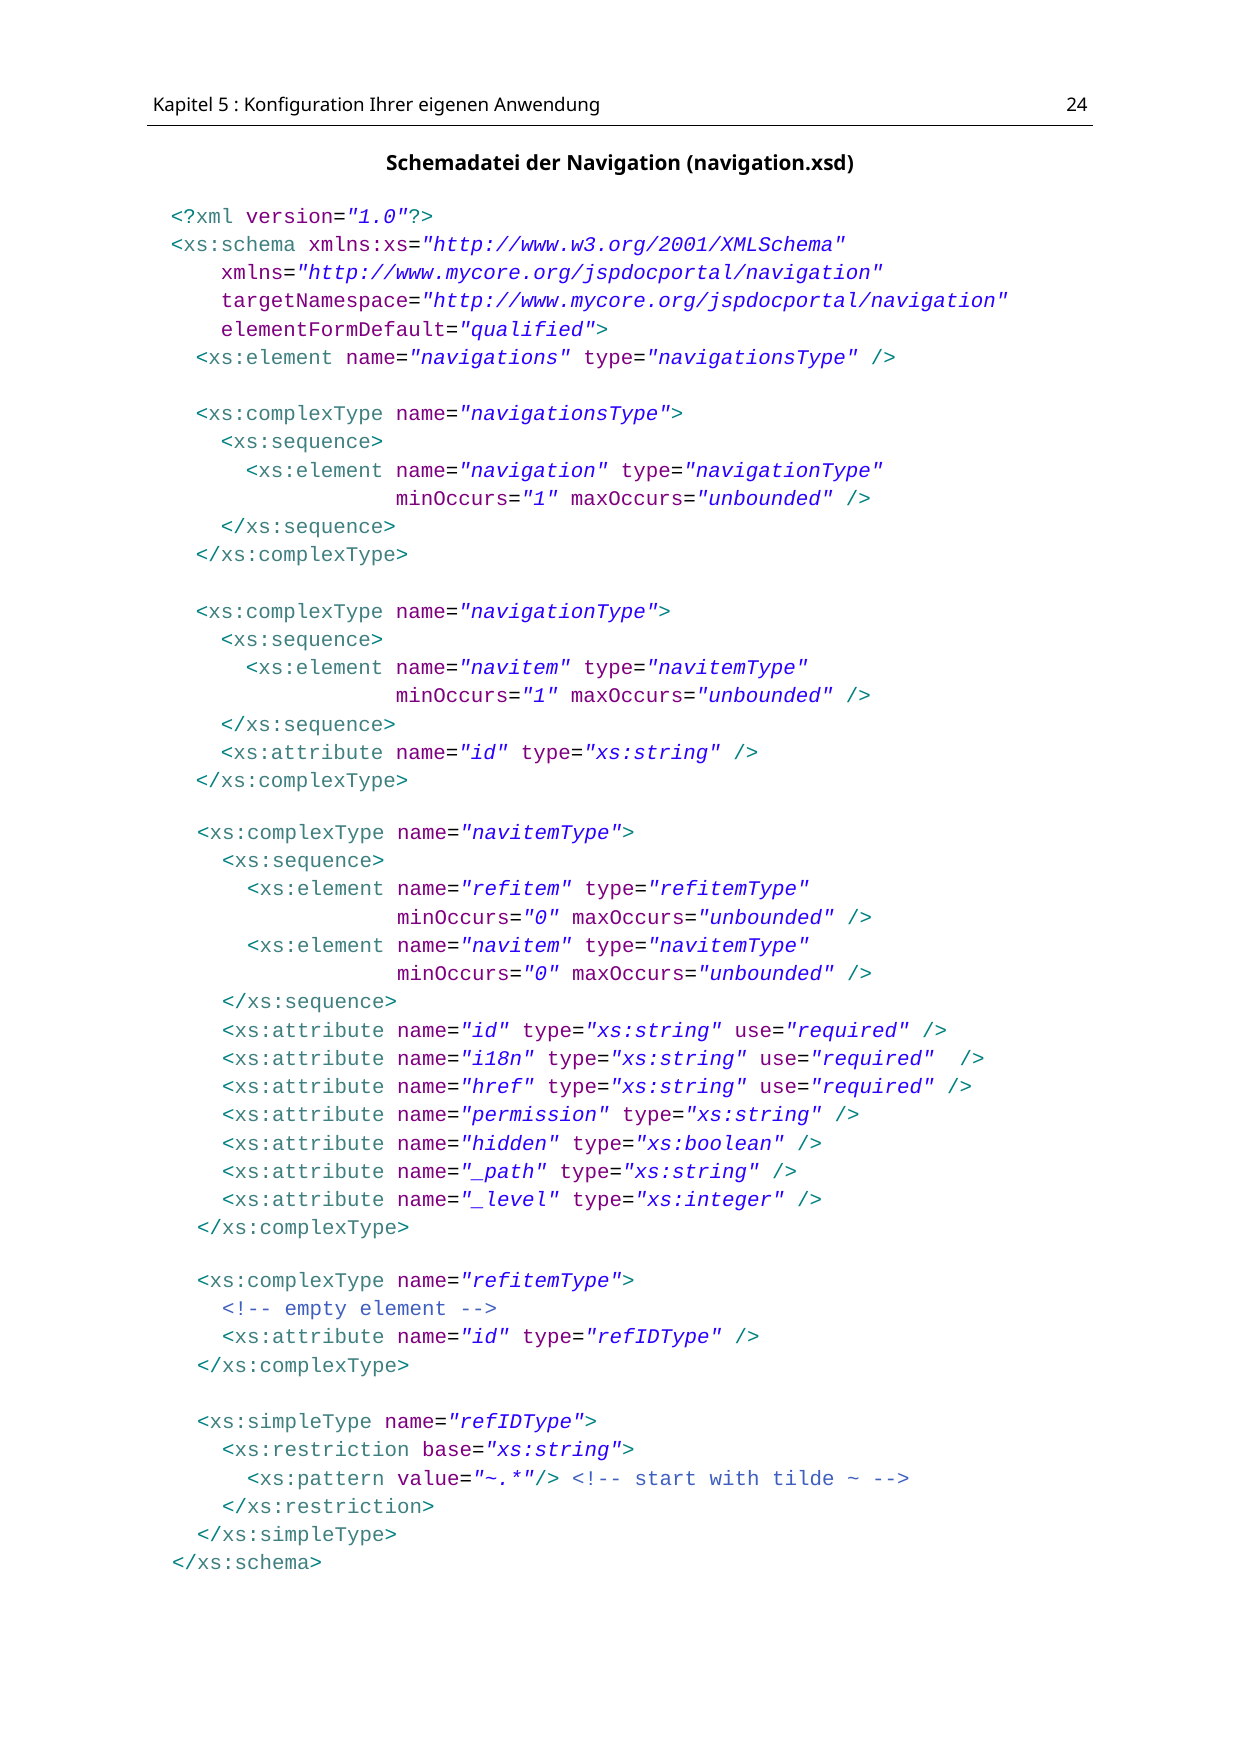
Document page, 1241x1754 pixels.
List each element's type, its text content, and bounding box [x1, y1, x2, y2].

text <xs:complexType name="refitemType"> <!-- empty element --> <xs:attribute name="id" type="refIDType" /> </xs:complexType> <xs:simpleType name="refIDType"> <xs:restriction base="xs:string"> <xs:pattern value="~.*"/> <!-- start with tilde ~ --> </xs:restriction> </xs:simpleType> </xs:schema> [147, 1270, 1092, 1576]
text <?xml version="1.0"?> <xs:schema xmlns:xs="http://www.w3.org/2001/XMLSchema" xmlns="http://www.mycore.org/jspdocportal/navigation" targetNamespace="http://www.mycore.org/jspdocportal/navigation" elementFormDefault="qualified"> <xs:element name="navigations" type="navigationsType" /> <xs:complexType name="navigationsType"> <xs:sequence> <xs:element name="navigation" type="navigationType" minOccurs="1" maxOccurs="unbounded" /> </xs:sequence> </xs:complexType> <xs:complexType name="navigationType"> <xs:sequence> <xs:element name="navitem" type="navitemType" minOccurs="1" maxOccurs="unbounded" /> </xs:sequence> <xs:attribute name="id" type="xs:string" /> </xs:complexType> [171, 206, 1069, 794]
text <xs:complexType name="navitemType"> <xs:sequence> <xs:element name="refitem" type="refitemType" minOccurs="0" maxOccurs="unbounded" /> <xs:element name="navitem" type="navitemType" minOccurs="0" maxOccurs="unbounded" /> </xs:sequence> <xs:attribute name="id" type="xs:string" use="required" /> <xs:attribute name="i18n" type="xs:string" use="required" /> <xs:attribute name="href" type="xs:string" use="required" /> <xs:attribute name="permission" type="xs:string" /> <xs:attribute name="hidden" type="xs:boolean" /> <xs:attribute name="_path" type="xs:string" /> <xs:attribute name="_level" type="xs:integer" /> </xs:complexType> [147, 822, 1092, 1241]
text Schemadatei der Navigation (navigation.xsd) [171, 148, 1069, 176]
